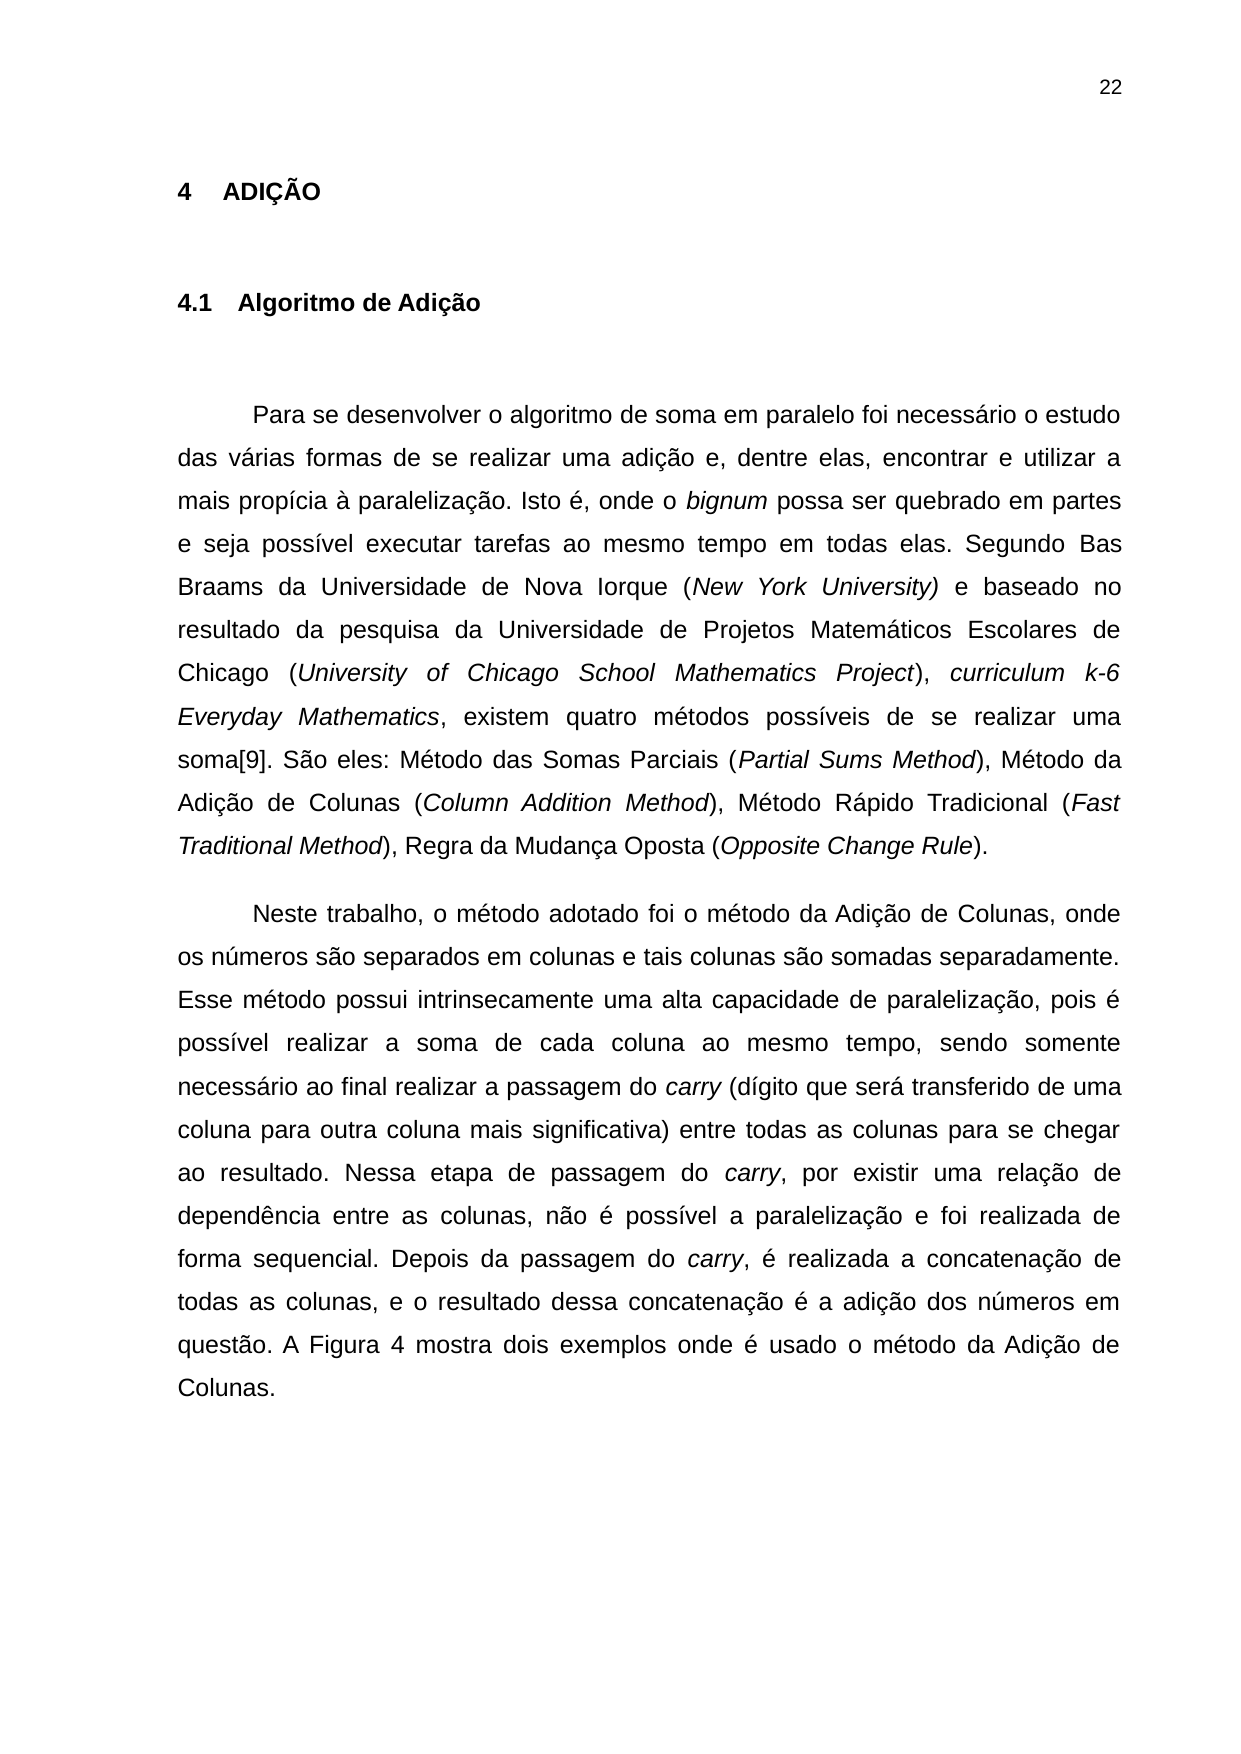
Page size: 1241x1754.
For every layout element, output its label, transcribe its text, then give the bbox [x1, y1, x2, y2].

subtitle 4 ADIÇÃO [177, 177, 1122, 206]
subtitle 4.1 Algoritmo de Adição [177, 288, 1122, 317]
text Para se desenvolver o algoritmo de soma em paralelo foi necessário o estudo das várias formas de se realizar uma adição e, dentre elas, encontrar e utilizar a mais propícia à paralelização. Isto é, onde o bignum possa ser quebrado em partes e seja possível executar tarefas ao mesmo tempo em todas elas. Segundo Bas Braams da Universidade de Nova Iorque (New York University) e baseado no resultado da pesquisa da Universidade de Projetos Matemáticos Escolares de Chicago (University of Chicago School Mathematics Project), curriculum k-6 Everyday Mathematics, existem quatro métodos possíveis de se realizar uma soma[9]. São eles: Método das Somas Parciais (Partial Sums Method), Método da Adição de Colunas (Column Addition Method), Método Rápido Tradicional (Fast Traditional Method), Regra da Mudança Oposta (Opposite Change Rule). [177, 400, 1122, 860]
text Neste trabalho, o método adotado foi o método da Adição de Colunas, onde os números são separados em colunas e tais colunas são somadas separadamente. Esse método possui intrinsecamente uma alta capacidade de paralelização, pois é possível realizar a soma de cada coluna ao mesmo tempo, sendo somente necessário ao final realizar a passagem do carry (dígito que será transferido de uma coluna para outra coluna mais significativa) entre todas as colunas para se chegar ao resultado. Nessa etapa de passagem do carry, por existir uma relação de dependência entre as colunas, não é possível a paralelização e foi realizada de forma sequencial. Depois da passagem do carry, é realizada a concatenação de todas as colunas, e o resultado dessa concatenação é a adição dos números em questão. A Figura 4 mostra dois exemplos onde é usado o método da Adição de Colunas. [177, 899, 1122, 1402]
